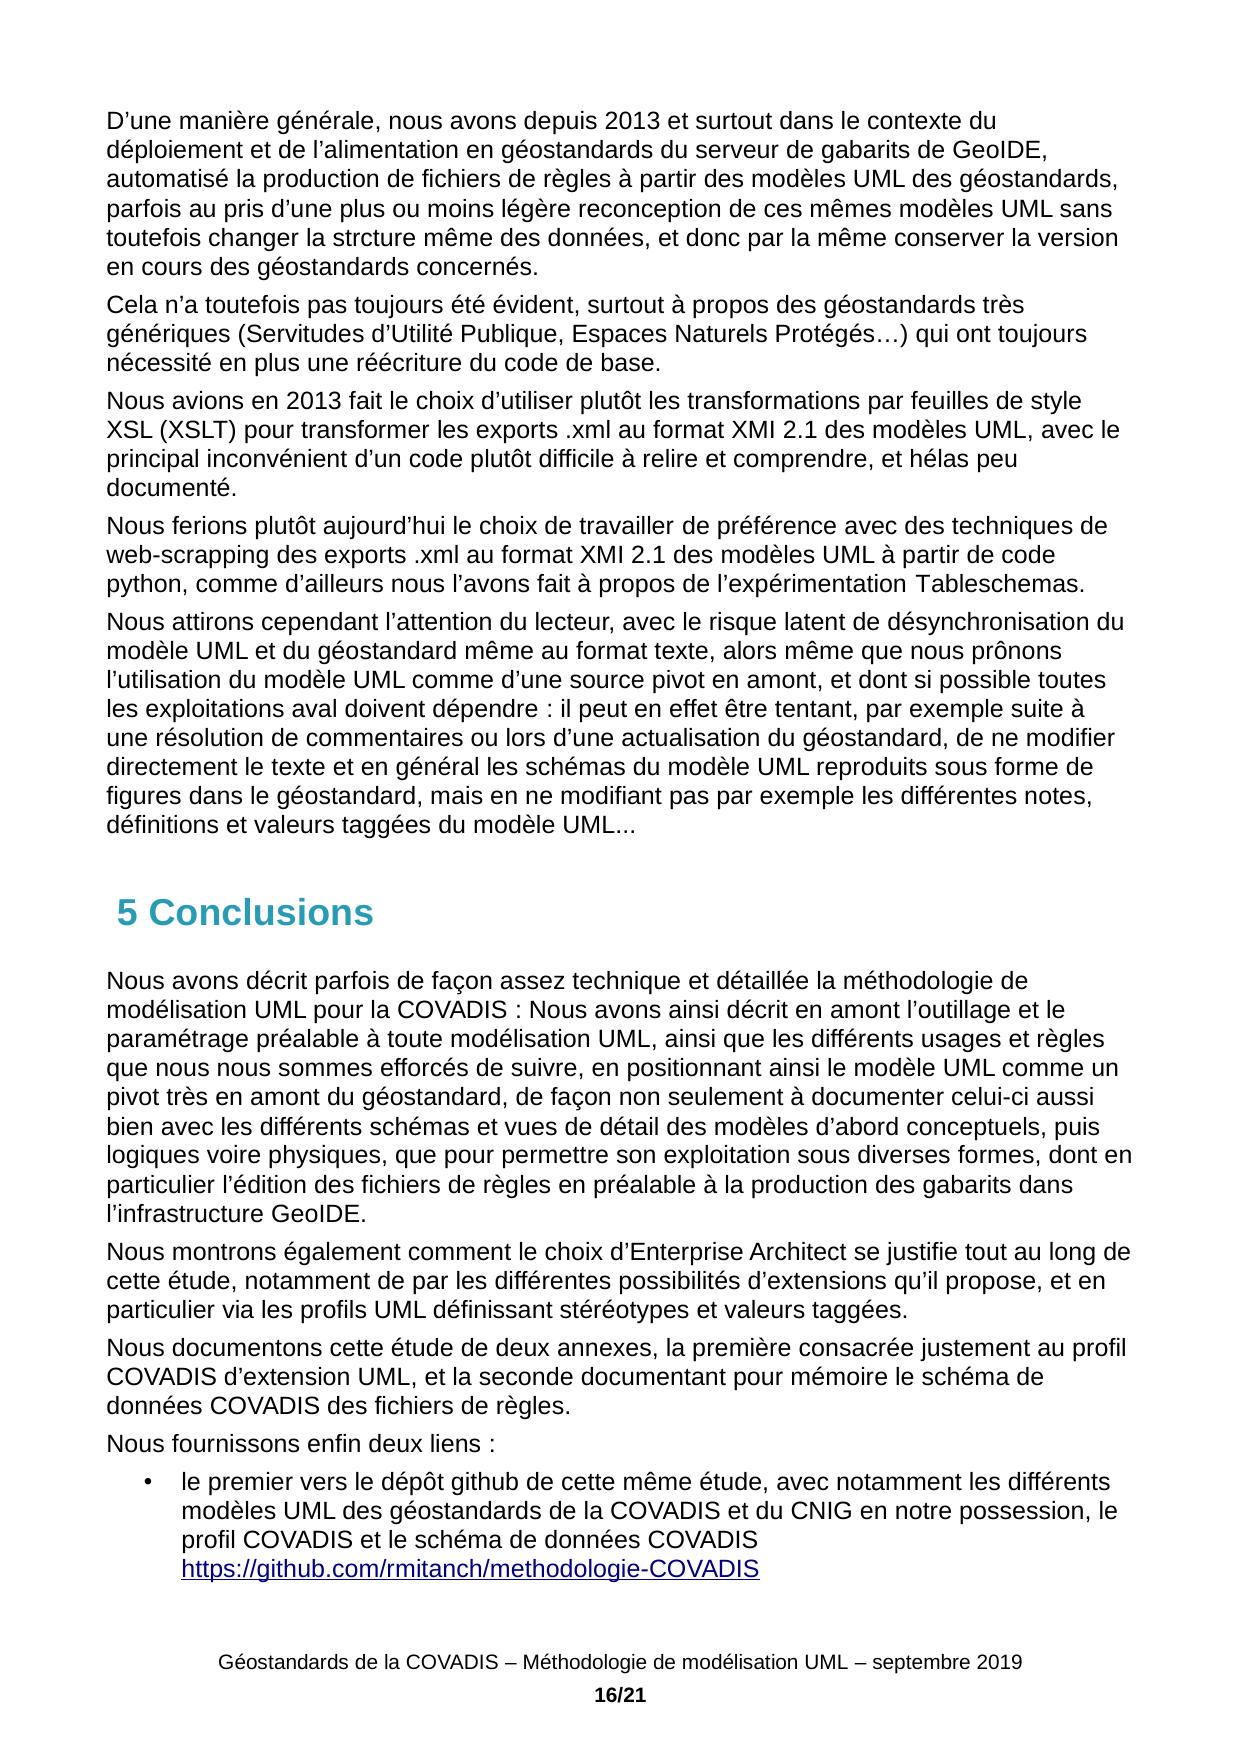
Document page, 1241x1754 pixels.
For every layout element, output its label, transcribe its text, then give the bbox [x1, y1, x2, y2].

text Nous documentons cette étude de deux annexes, la première consacrée justement au profil COVADIS d’extension UML, et la seconde documentant pour mémoire le schéma de données COVADIS des fichiers de règles. [106, 1332, 1134, 1420]
text D’une manière générale, nous avons depuis 2013 et surtout dans le contexte du déploiement et de l’alimentation en géostandards du serveur de gabarits de GeoIDE, automatisé la production de fichiers de règles à partir des modèles UML des géostandards, parfois au pris d’une plus ou moins légère reconception de ces mêmes modèles UML sans toutefois changer la strcture même des données, et donc par la même conserver la version en cours des géostandards concernés. [106, 106, 1134, 281]
list le premier vers le dépôt github de cette même étude, avec notamment les différents modèles UML des géostandards de la COVADIS et du CNIG en notre possession, le profil COVADIS et le schéma de données COVADIS https://github.com/rmitanch/methodologie-COVADIS [144, 1466, 1134, 1583]
subtitle Conclusions [106, 890, 1134, 933]
text Nous fournissons enfin deux liens : [106, 1428, 1134, 1458]
text Nous attirons cependant l’attention du lecteur, avec le risque latent de désynchronisation du modèle UML et du géostandard même au format texte, alors même que nous prônons l’utilisation du modèle UML comme d’une source pivot en amont, et dont si possible toutes les exploitations aval doivent dépendre : il peut en effet être tentant, par exemple suite à une résolution de commentaires ou lors d’une actualisation du géostandard, de ne modifier directement le texte et en général les schémas du modèle UML reproduits sous forme de figures dans le géostandard, mais en ne modifiant pas par exemple les différentes notes, définitions et valeurs taggées du modèle UML... [106, 607, 1134, 839]
text Nous avons décrit parfois de façon assez technique et détaillée la méthodologie de modélisation UML pour la COVADIS : Nous avons ainsi décrit en amont l’outillage et le paramétrage préalable à toute modélisation UML, ainsi que les différents usages et règles que nous nous sommes efforcés de suivre, en positionnant ainsi le modèle UML comme un pivot très en amont du géostandard, de façon non seulement à documenter celui-ci aussi bien avec les différents schémas et vues de détail des modèles d’abord conceptuels, puis logiques voire physiques, que pour permettre son exploitation sous diverses formes, dont en particulier l’édition des fichiers de règles en préalable à la production des gabarits dans l’infrastructure GeoIDE. [106, 966, 1134, 1228]
text Nous avions en 2013 fait le choix d’utiliser plutôt les transformations par feuilles de style XSL (XSLT) pour transformer les exports .xml au format XMI 2.1 des modèles UML, avec le principal inconvénient d’un code plutôt difficile à relire et comprendre, et hélas peu documenté. [106, 386, 1134, 502]
text Cela n’a toutefois pas toujours été évident, surtout à propos des géostandards très génériques (Servitudes d’Utilité Publique, Espaces Naturels Protégés…) qui ont toujours nécessité en plus une réécriture du code de base. [106, 289, 1134, 377]
text Nous montrons également comment le choix d’Enterprise Architect se justifie tout au long de cette étude, notamment de par les différentes possibilités d’extensions qu’il propose, et en particulier via les profils UML définissant stéréotypes et valeurs taggées. [106, 1236, 1134, 1324]
text Nous ferions plutôt aujourd’hui le choix de travailler de préférence avec des techniques de web-scrapping des exports .xml au format XMI 2.1 des modèles UML à partir de code python, comme d’ailleurs nous l’avons fait à propos de l’expérimentation Tableschemas. [106, 511, 1134, 598]
